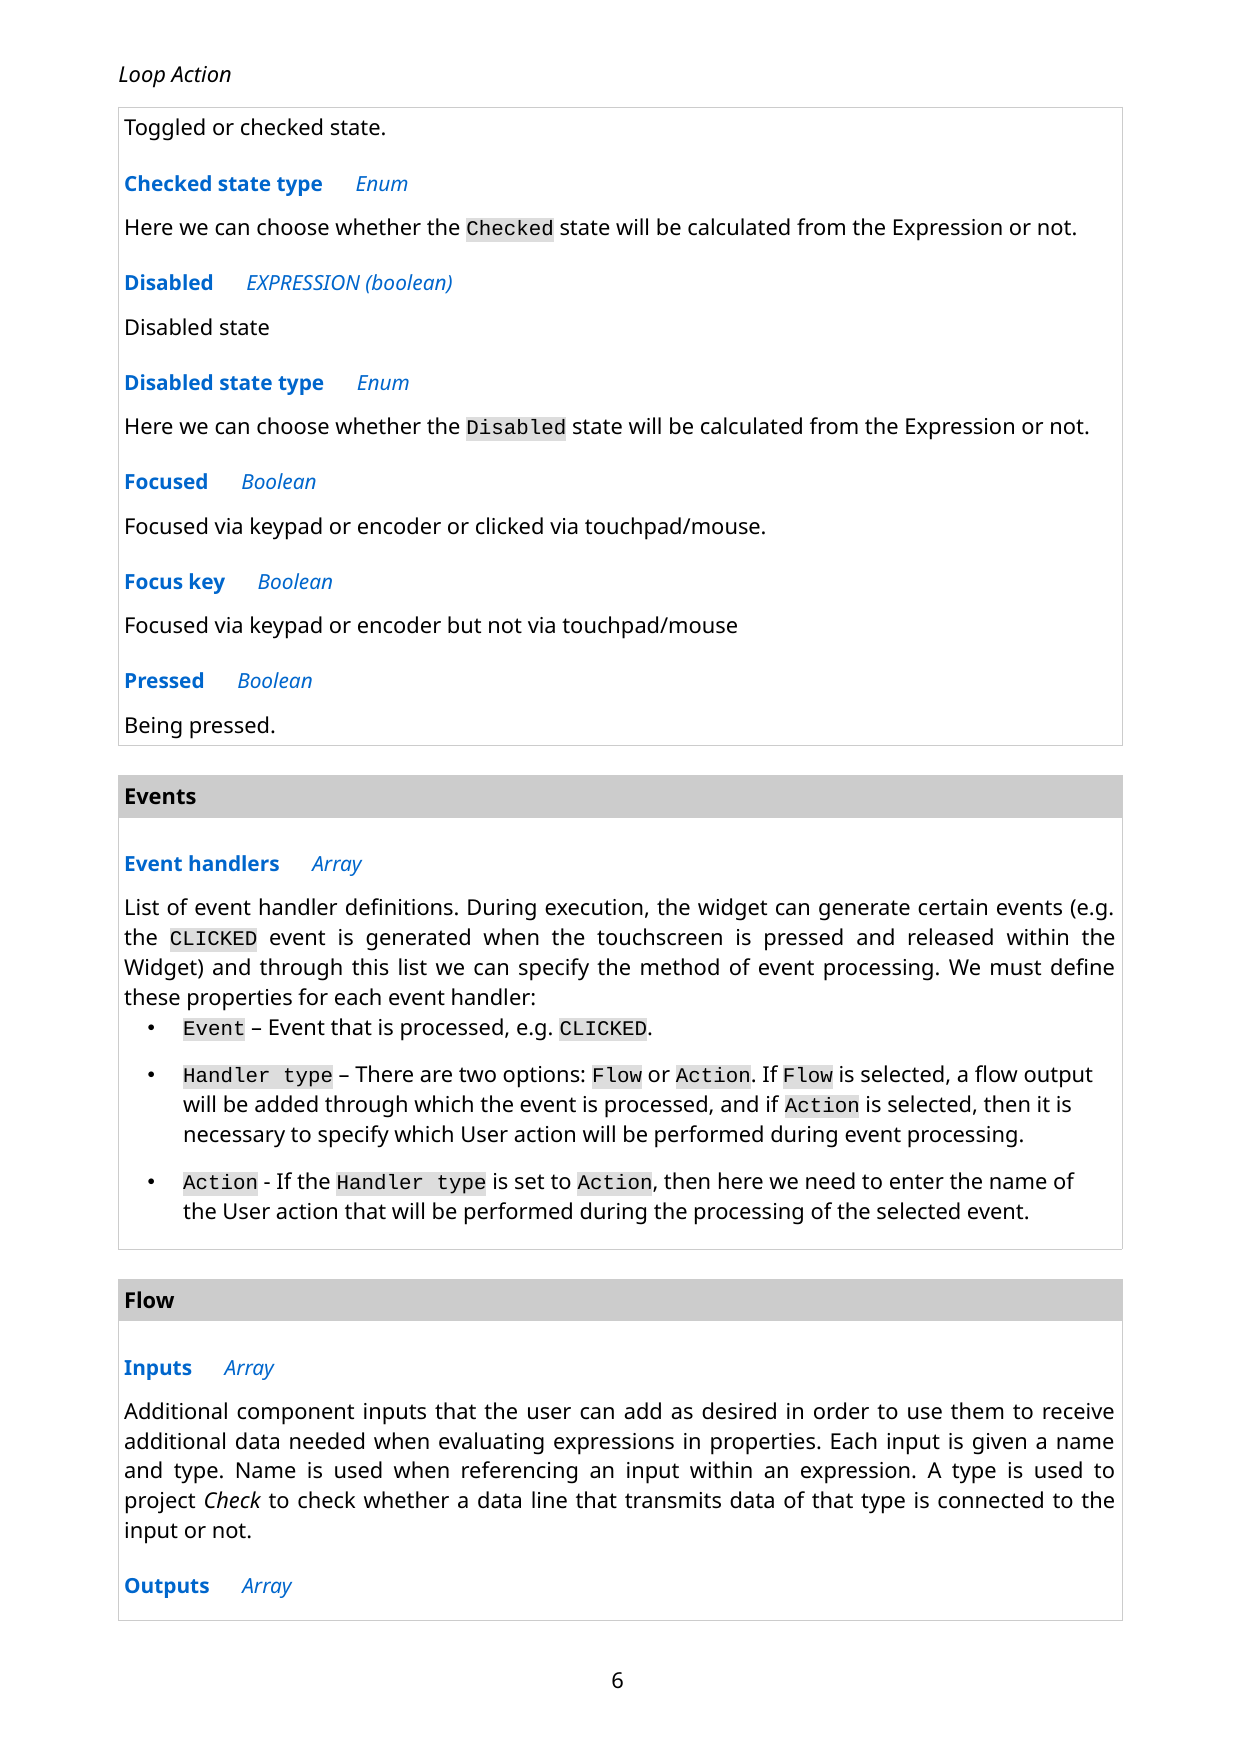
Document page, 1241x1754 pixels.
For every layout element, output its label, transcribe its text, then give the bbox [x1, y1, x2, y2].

table_header Events [119, 776, 1122, 817]
table_cell Toggled or checked state. Checked state type Enum Here we can choose whether the Checked state will be calculated from the Expression or not. Disabled EXPRESSION (boolean) Disabled state Disabled state type Enum Here we can choose whether the Disabled state will be calculated from the Expression or not. Focused Boolean Focused via keypad or encoder or clicked via touchpad/mouse. Focus key Boolean Focused via keypad or encoder but not via touchpad/mouse Pressed Boolean Being pressed. [119, 108, 1122, 745]
table_header Flow [119, 1280, 1122, 1320]
table_cell Inputs Array Additional component inputs that the user can add as desired in order to use them to receive additional data needed when evaluating expressions in properties. Each input is given a name and type. Name is used when referencing an input within an expression. A type is used to project Check to check whether a data line that transmits data of that type is connected to the input or not. Outputs Array [119, 1321, 1122, 1620]
table_cell Event handlers Array List of event handler definitions. During execution, the widget can generate certain events (e.g. the CLICKED event is generated when the touchscreen is pressed and released within the Widget) and through this list we can specify the method of event processing. We must define these properties for each event handler: Event – Event that is processed, e.g. CLICKED. Handler type – There are two options: Flow or Action. If Flow is selected, a flow output will be added through which the event is processed, and if Action is selected, then it is necessary to specify which User action will be performed during event processing. Action - If the Handler type is set to Action, then here we need to enter the name of the User action that will be performed during the processing of the selected event. [119, 818, 1122, 1249]
